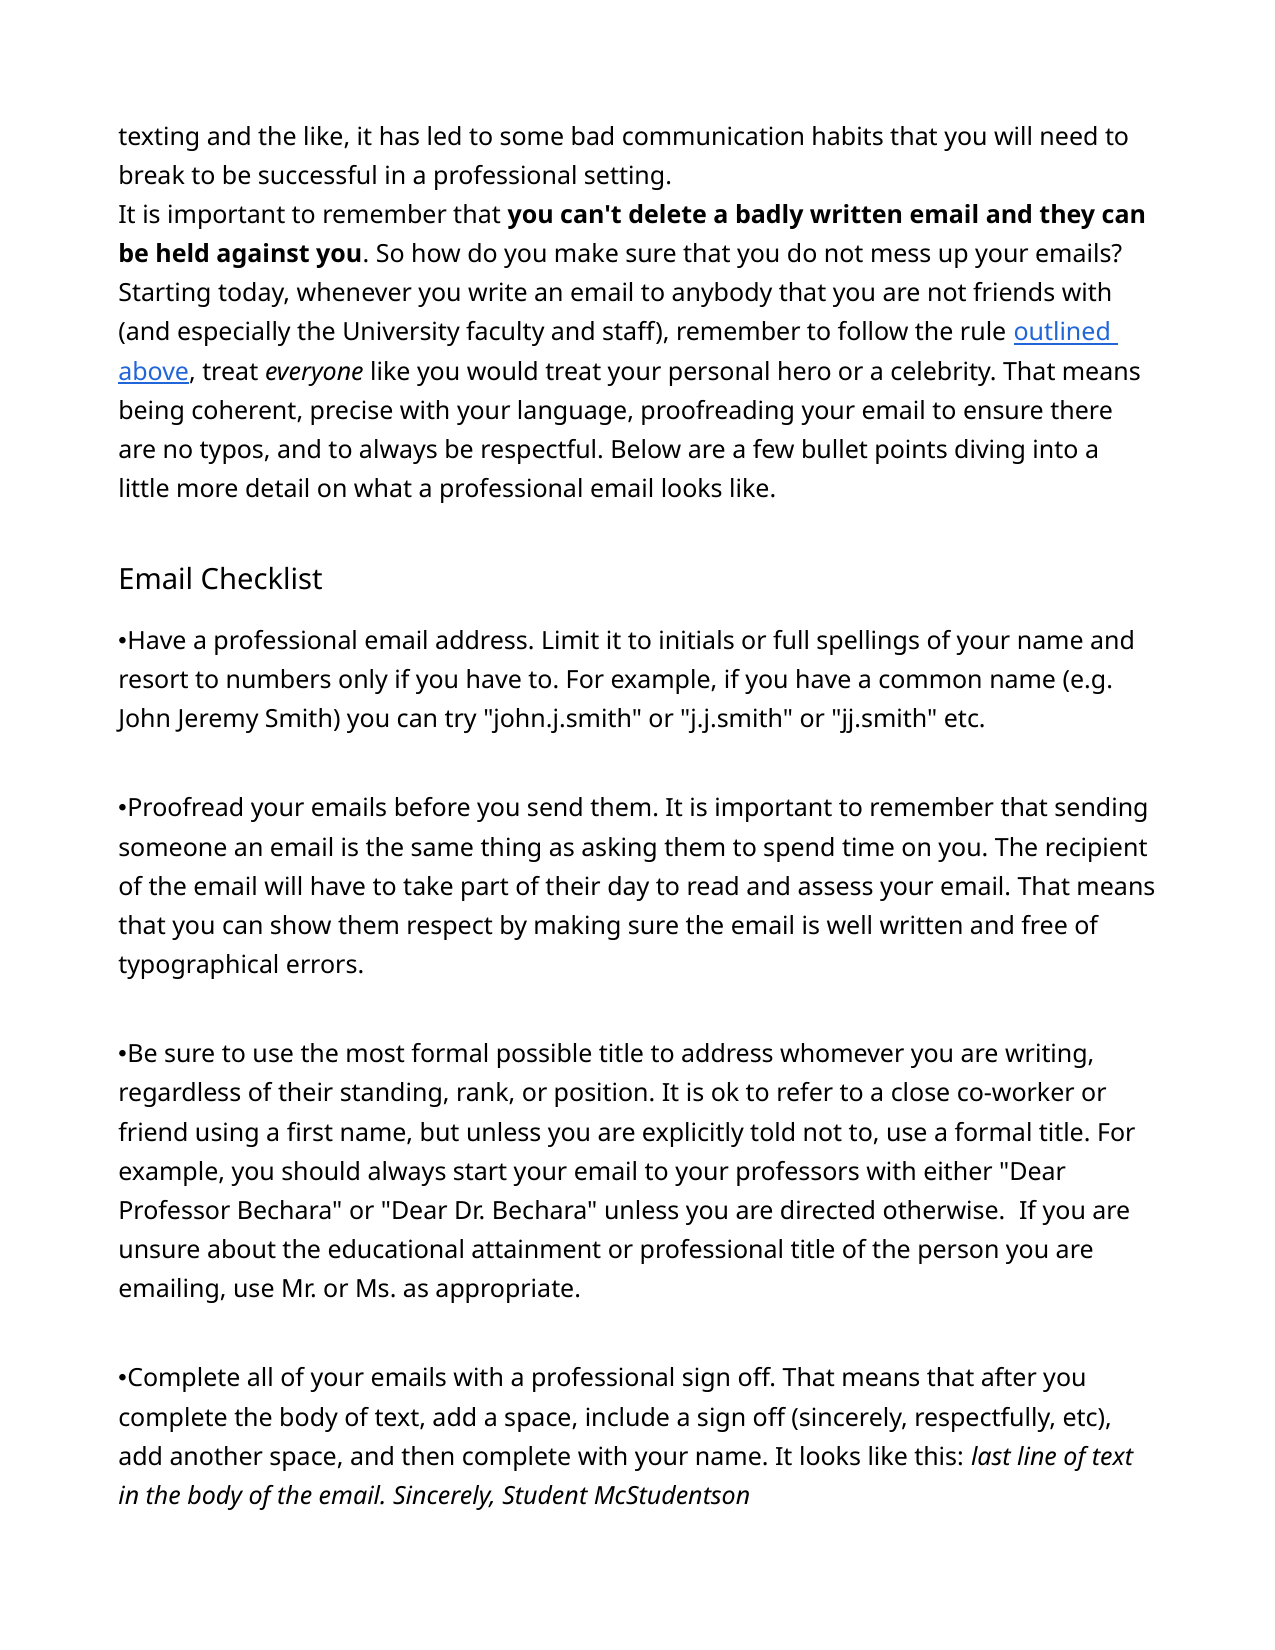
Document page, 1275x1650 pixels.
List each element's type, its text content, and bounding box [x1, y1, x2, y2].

list Have a professional email address. Limit it to initials or full spellings of your name and resort to numbers only if you have to. For example, if you have a common name (e.g. John Jeremy Smith) you can try "john.j.smith" or "j.j.smith" or "jj.smith" etc. [118, 623, 1157, 735]
text It is important to remember that you can't delete a badly written email and they can be held against you. So how do you make sure that you do not mess up your emails? Starting today, whenever you write an email to anybody that you are not friends with (and especially the University faculty and staff), remember to follow the rule outlined above, treat everyone like you would treat your personal hero or a celebrity. That means being coherent, precise with your language, proofreading your email to ensure there are no typos, and to always be respectful. Below are a few bullet points diving into a little more detail on what a professional email looks like. [118, 196, 1157, 505]
list Proofread your emails before you send them. It is important to remember that sending someone an email is the same thing as asking them to spend time on you. The recipient of the email will have to take part of their day to read and assess your email. That means that you can show them respect by making sure the email is well written and free of typographical errors. [118, 790, 1157, 981]
subtitle Email Checklist [118, 558, 1157, 598]
list Complete all of your emails with a professional sign off. That means that after you complete the body of text, add a space, include a sign off (sincerely, respectfully, etc), add another space, and then complete with your name. It looks like this: last line of text in the body of the email. Sincerely, Student McStudentson [118, 1360, 1157, 1512]
text texting and the like, it has led to some bad communication habits that you will need to break to be successful in a professional setting. [118, 118, 1157, 191]
list Be sure to use the most formal possible title to address whomever you are writing, regardless of their standing, rank, or position. It is ok to refer to a close co-worker or friend using a first name, but unless you are explicitly told not to, use a formal title. For example, you should always start your email to your professors with either "Dear Professor Bechara" or "Dear Dr. Bechara" unless you are directed otherwise. If you are unsure about the educational attainment or professional title of the person you are emailing, use Mr. or Ms. as appropriate. [118, 1036, 1157, 1305]
